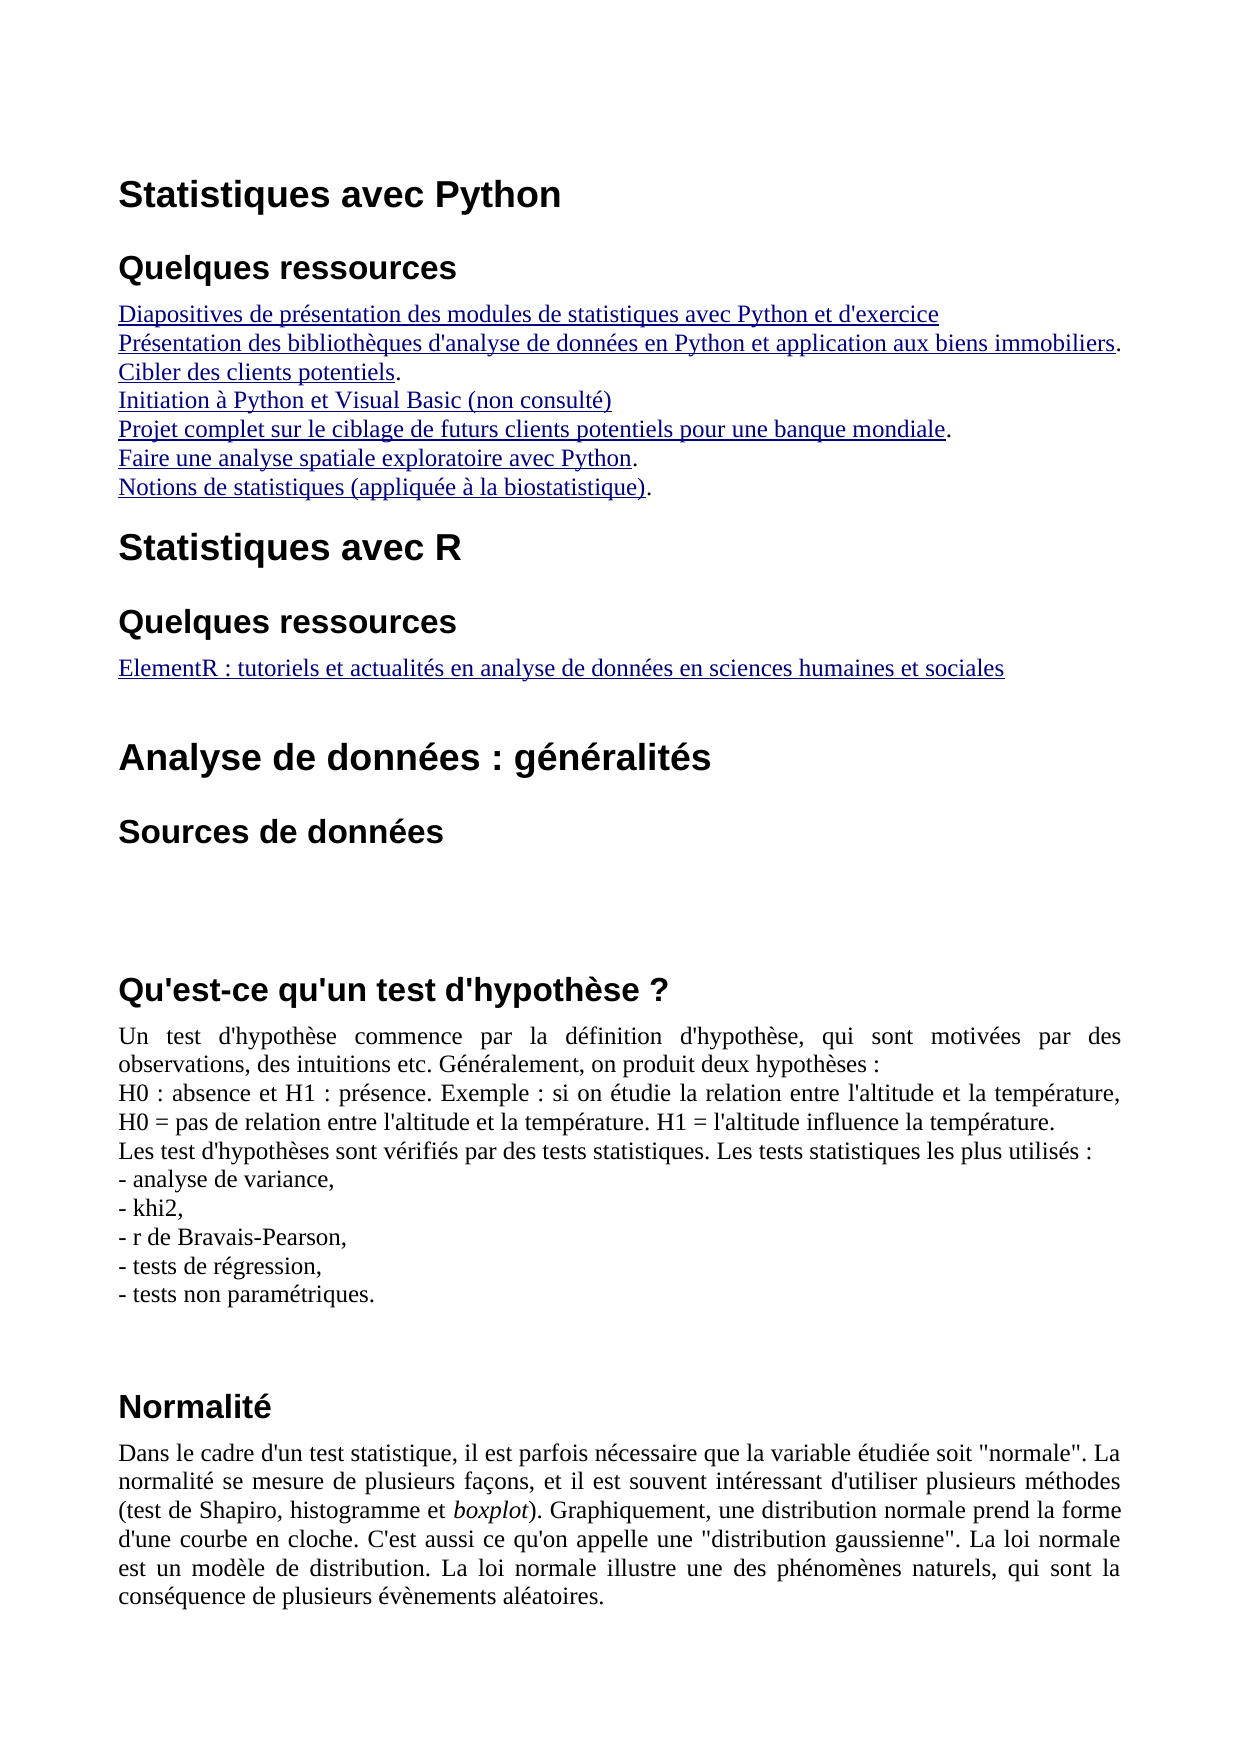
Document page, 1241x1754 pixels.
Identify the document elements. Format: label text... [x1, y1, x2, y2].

text H0 : absence et H1 : présence. Exemple : si on étudie la relation entre l'altitude et la température, H0 = pas de relation entre l'altitude et la température. H1 = l'altitude influence la température. [118, 1078, 1122, 1136]
text Les test d'hypothèses sont vérifiés par des tests statistiques. Les tests statistiques les plus utilisés : [118, 1136, 1122, 1164]
text Notions de statistiques (appliquée à la biostatistique). [118, 472, 1122, 501]
subtitle Normalité [118, 1387, 1122, 1425]
text - tests non paramétriques. [118, 1279, 1122, 1308]
subtitle Analyse de données : généralités [118, 735, 1122, 778]
text Dans le cadre d'un test statistique, il est parfois nécessaire que la variable étudiée soit "normale". La normalité se mesure de plusieurs façons, et il est souvent intéressant d'utiliser plusieurs méthodes (test de Shapiro, histogramme et boxplot). Graphiquement, une distribution normale prend la forme d'une courbe en cloche. C'est aussi ce qu'on appelle une "distribution gaussienne". La loi normale est un modèle de distribution. La loi normale illustre une des phénomènes naturels, qui sont la conséquence de plusieurs évènements aléatoires. [118, 1438, 1122, 1610]
subtitle Qu'est-ce qu'un test d'hypothèse ? [118, 970, 1122, 1008]
text - analyse de variance, [118, 1164, 1122, 1193]
text - r de Bravais-Pearson, [118, 1222, 1122, 1251]
subtitle Statistiques avec R [118, 526, 1122, 569]
text Initiation à Python et Visual Basic (non consulté) [118, 386, 1122, 414]
text Cibler des clients potentiels. [118, 357, 1122, 386]
text Présentation des bibliothèques d'analyse de données en Python et application aux biens immobiliers. [118, 328, 1122, 357]
text ElementR : tutoriels et actualités en analyse de données en sciences humaines et sociales [118, 653, 1122, 682]
text Projet complet sur le ciblage de futurs clients potentiels pour une banque mondiale. [118, 414, 1122, 443]
text Un test d'hypothèse commence par la définition d'hypothèse, qui sont motivées par des observations, des intuitions etc. Généralement, on produit deux hypothèses : [118, 1021, 1122, 1078]
text - tests de régression, [118, 1251, 1122, 1279]
subtitle Statistiques avec Python [118, 172, 1122, 215]
subtitle Quelques ressources [118, 602, 1122, 640]
text Faire une analyse spatiale exploratoire avec Python. [118, 443, 1122, 472]
subtitle Sources de données [118, 812, 1122, 850]
text - khi2, [118, 1193, 1122, 1222]
text Diapositives de présentation des modules de statistiques avec Python et d'exercice [118, 299, 1122, 328]
subtitle Quelques ressources [118, 248, 1122, 287]
